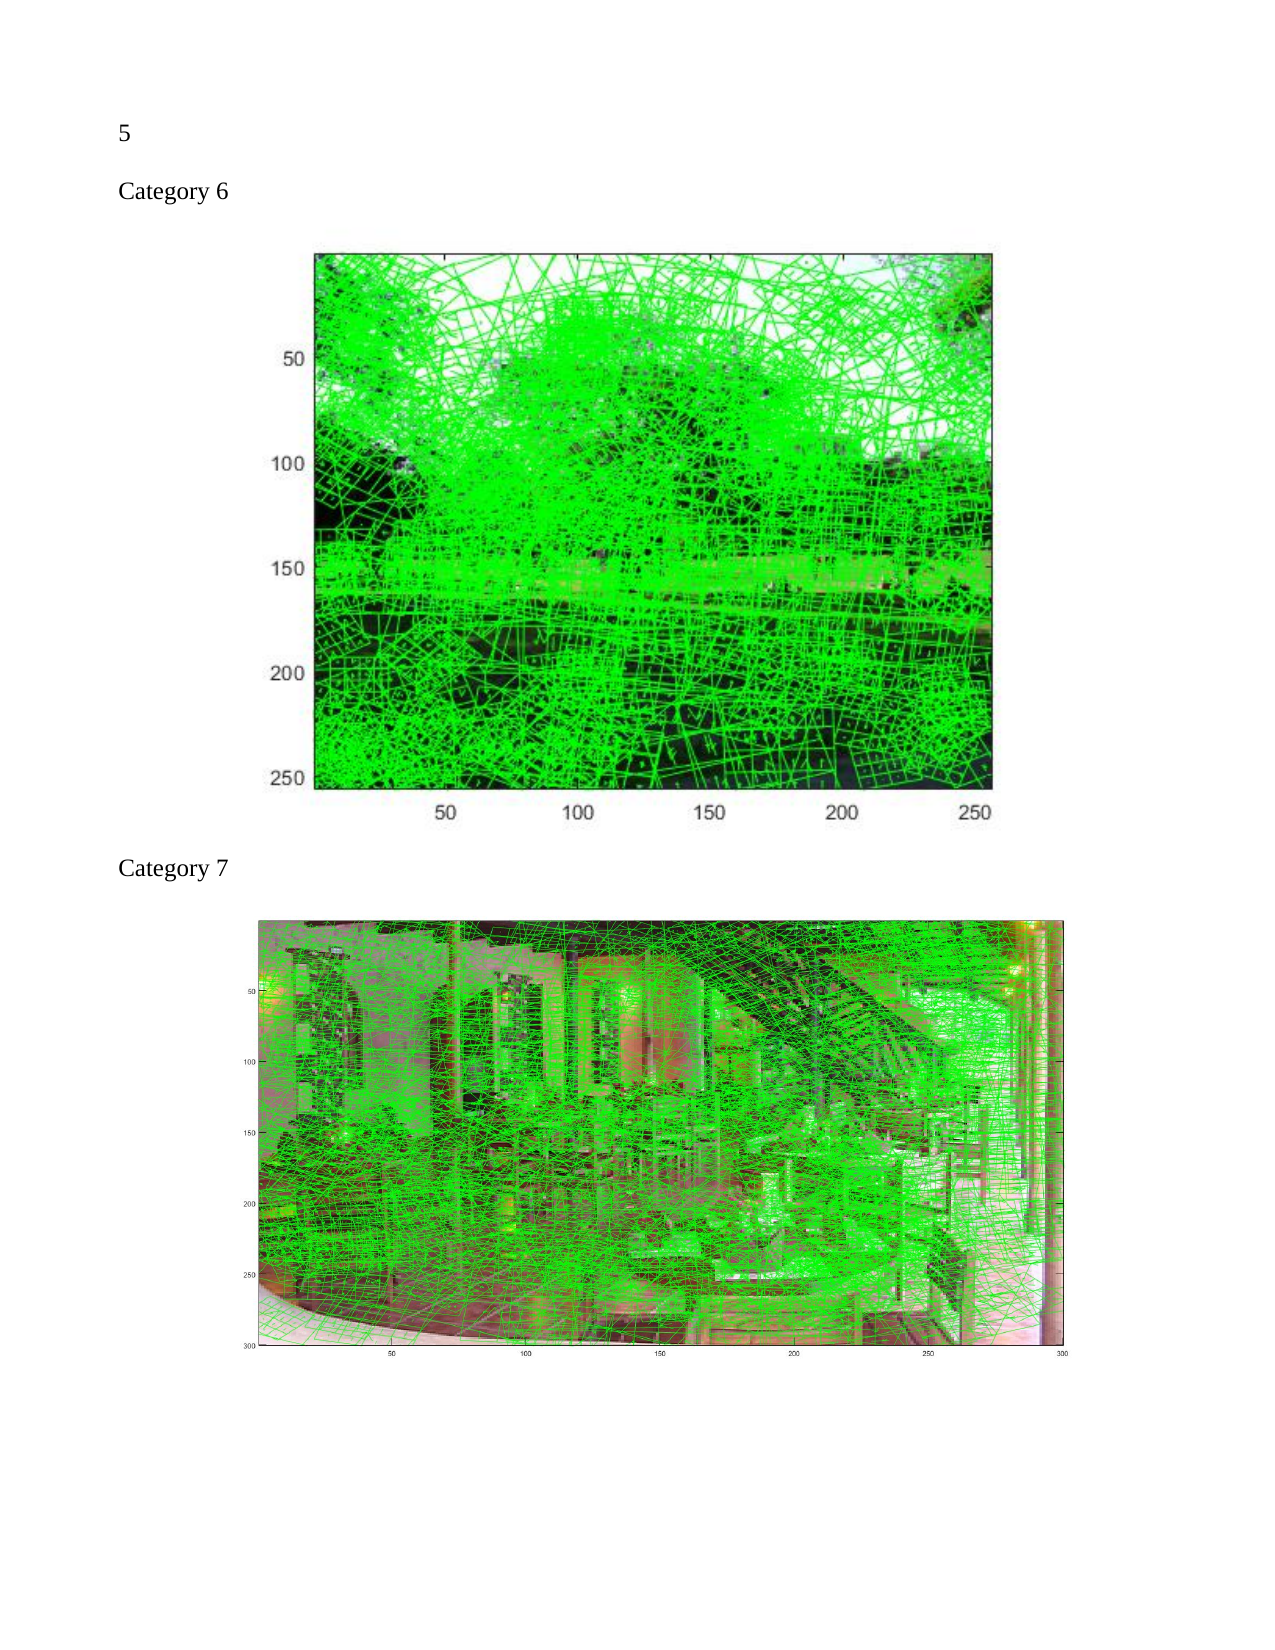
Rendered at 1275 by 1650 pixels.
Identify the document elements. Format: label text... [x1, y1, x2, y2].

picture [123, 882, 1152, 1403]
text Category 6 [118, 176, 1157, 205]
picture [200, 205, 1075, 854]
text Category 7 [118, 838, 1157, 882]
